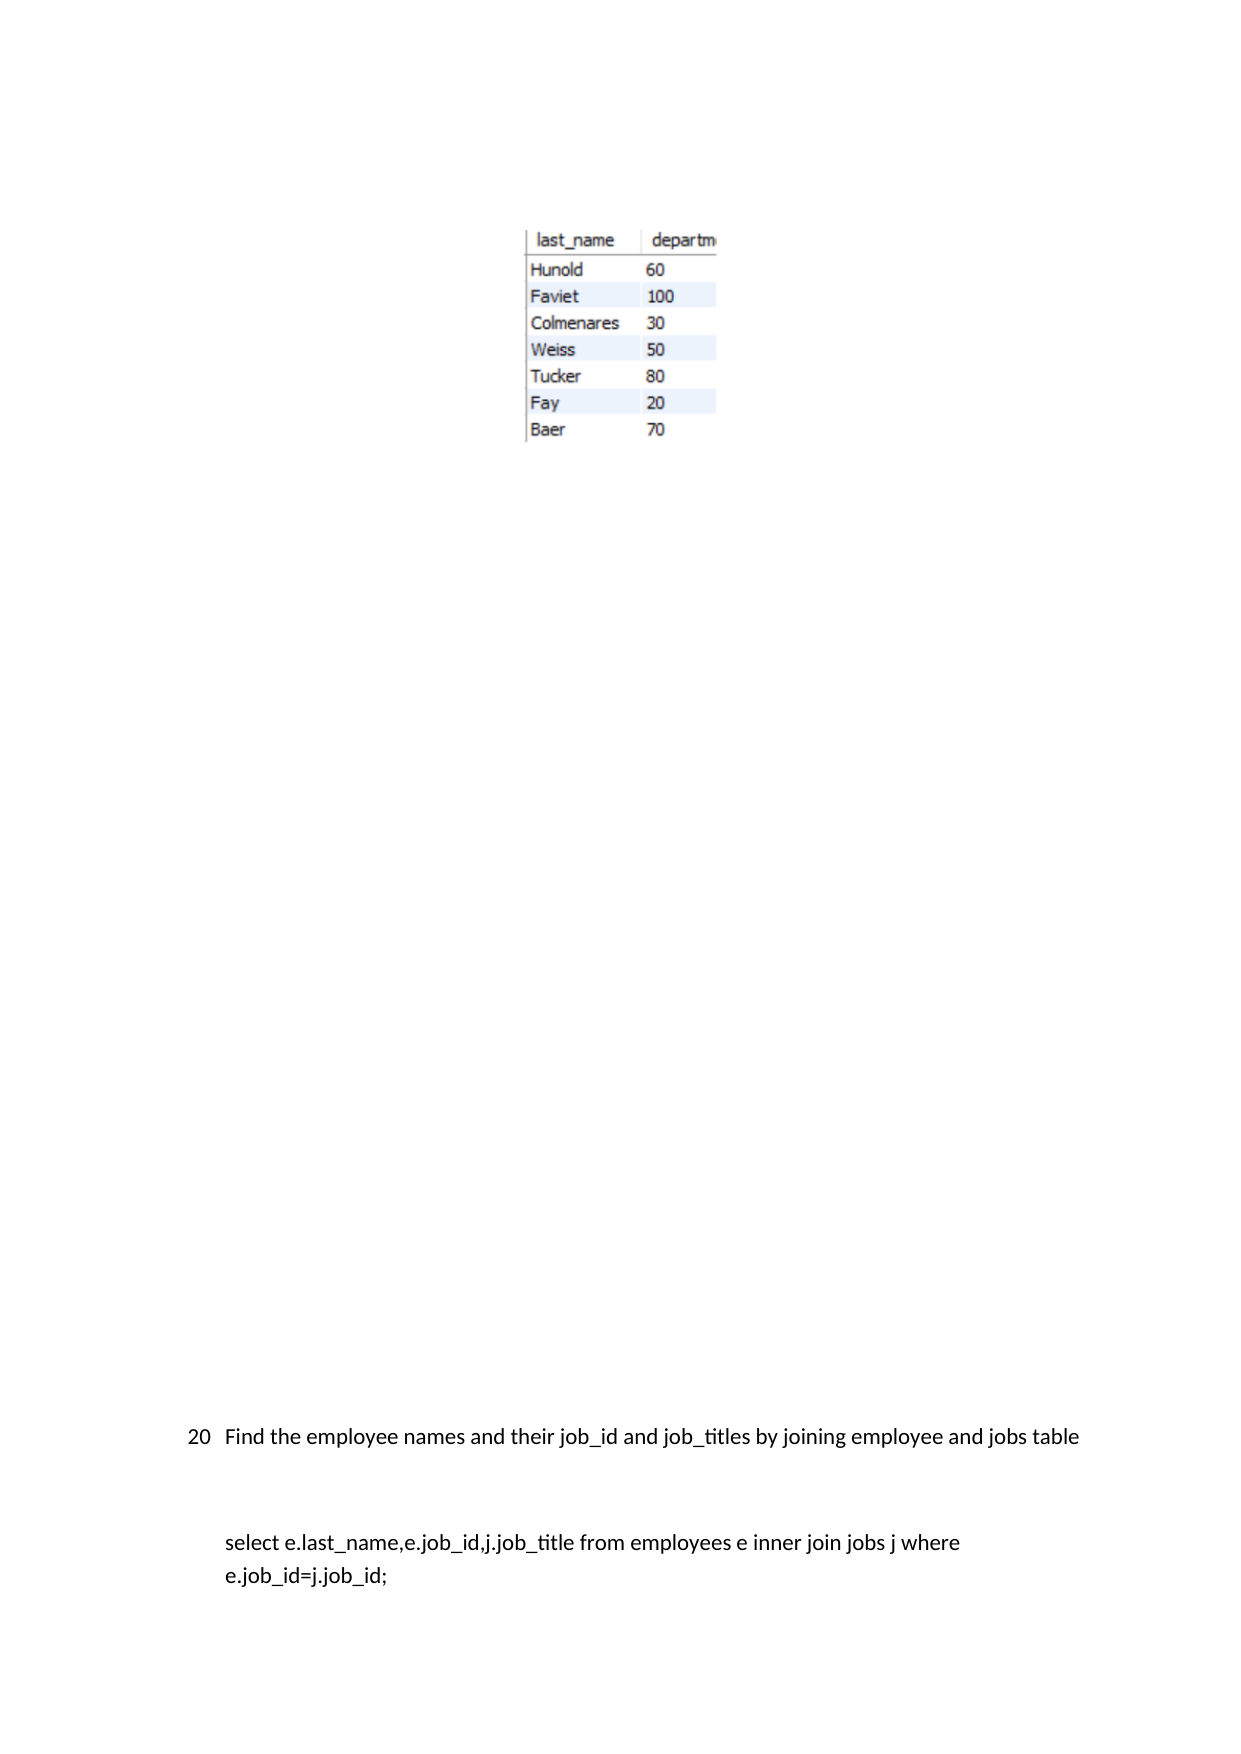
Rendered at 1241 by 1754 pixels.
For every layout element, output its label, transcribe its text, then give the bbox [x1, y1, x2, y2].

list Find the employee names and their job_id and job_titles by joining employee and jobs table [187, 1422, 1090, 1451]
list select e.last_name,e.job_id,j.job_title from employees e inner join jobs j where e.job_id=j.job_id; [225, 1528, 1090, 1589]
